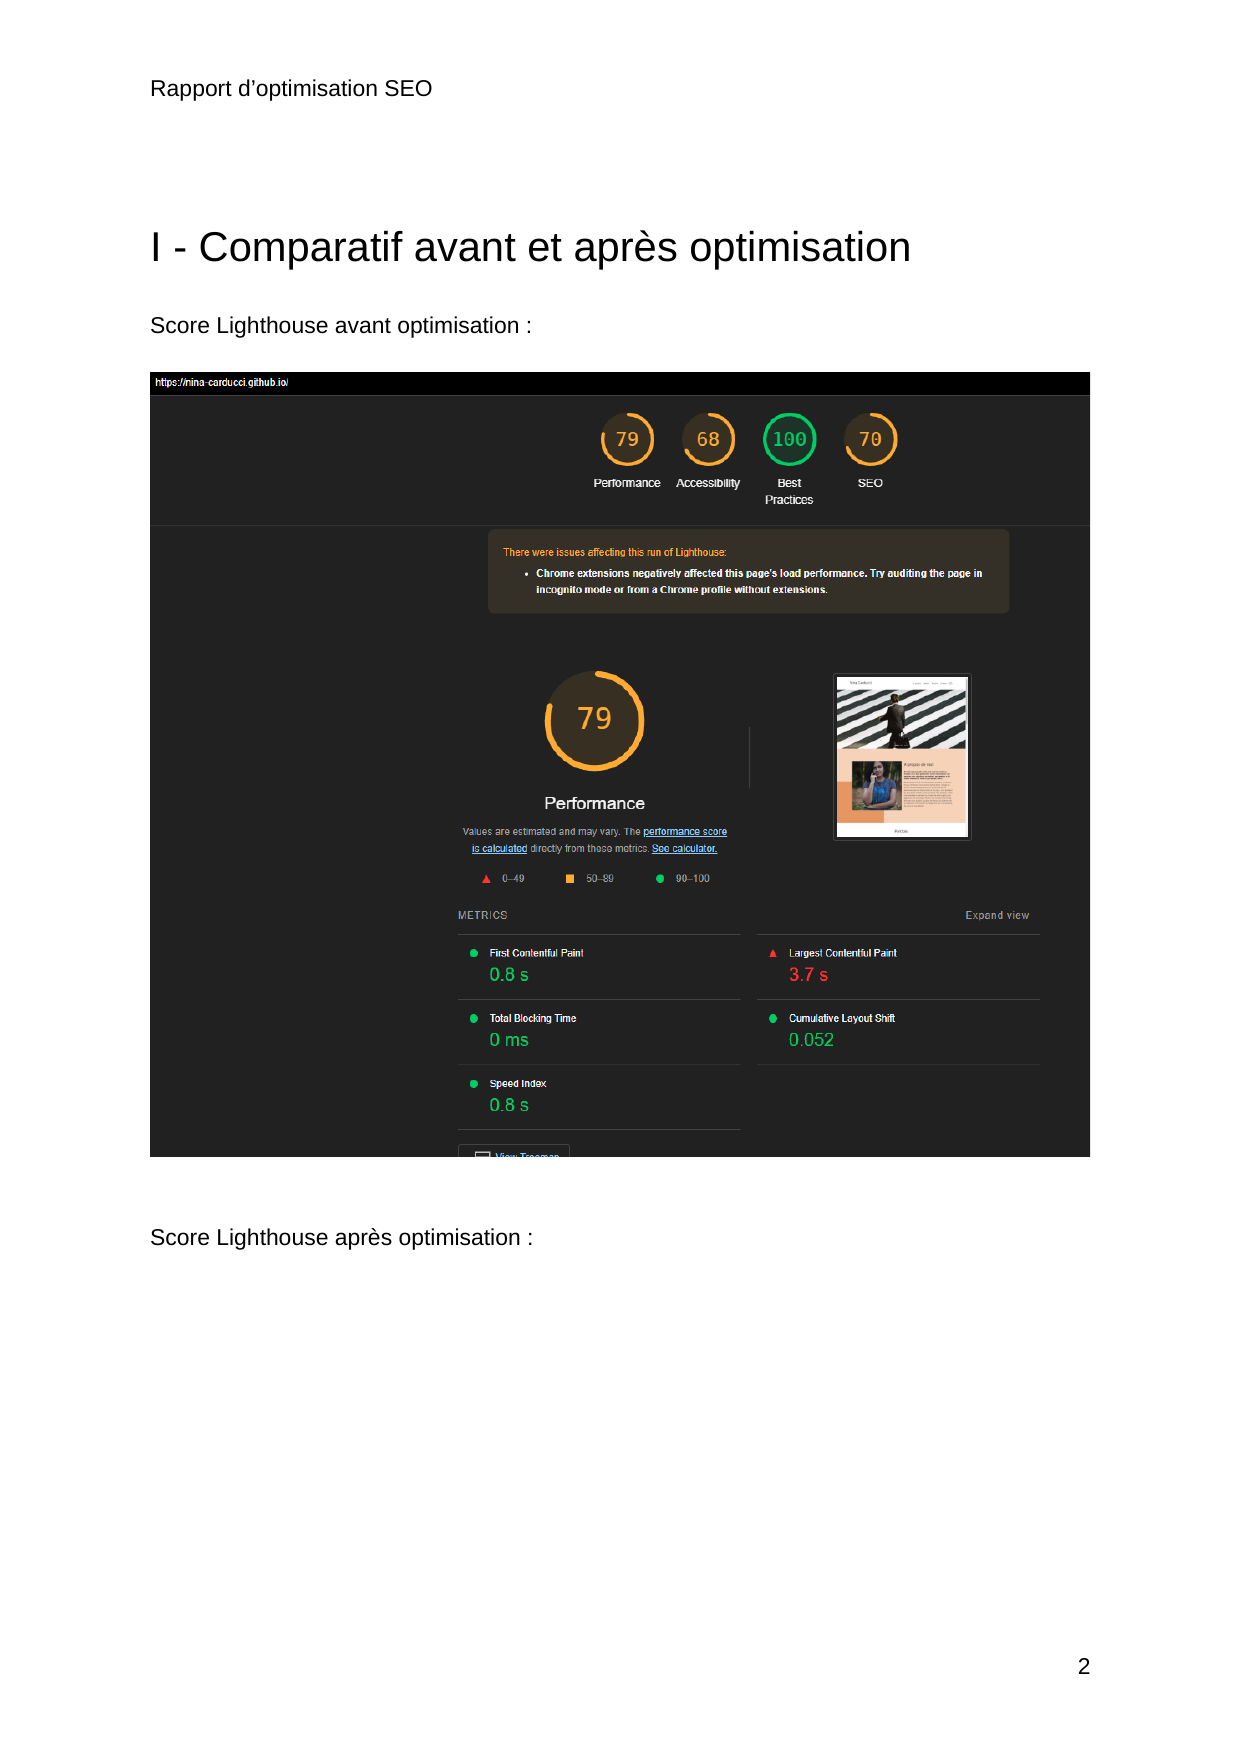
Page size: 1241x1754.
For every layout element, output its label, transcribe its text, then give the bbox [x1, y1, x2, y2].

subtitle I - Comparatif avant et après optimisation [150, 222, 1090, 270]
text Score Lighthouse avant optimisation : [150, 312, 1090, 339]
text Score Lighthouse après optimisation : [150, 1224, 1090, 1251]
picture [150, 372, 1091, 1157]
